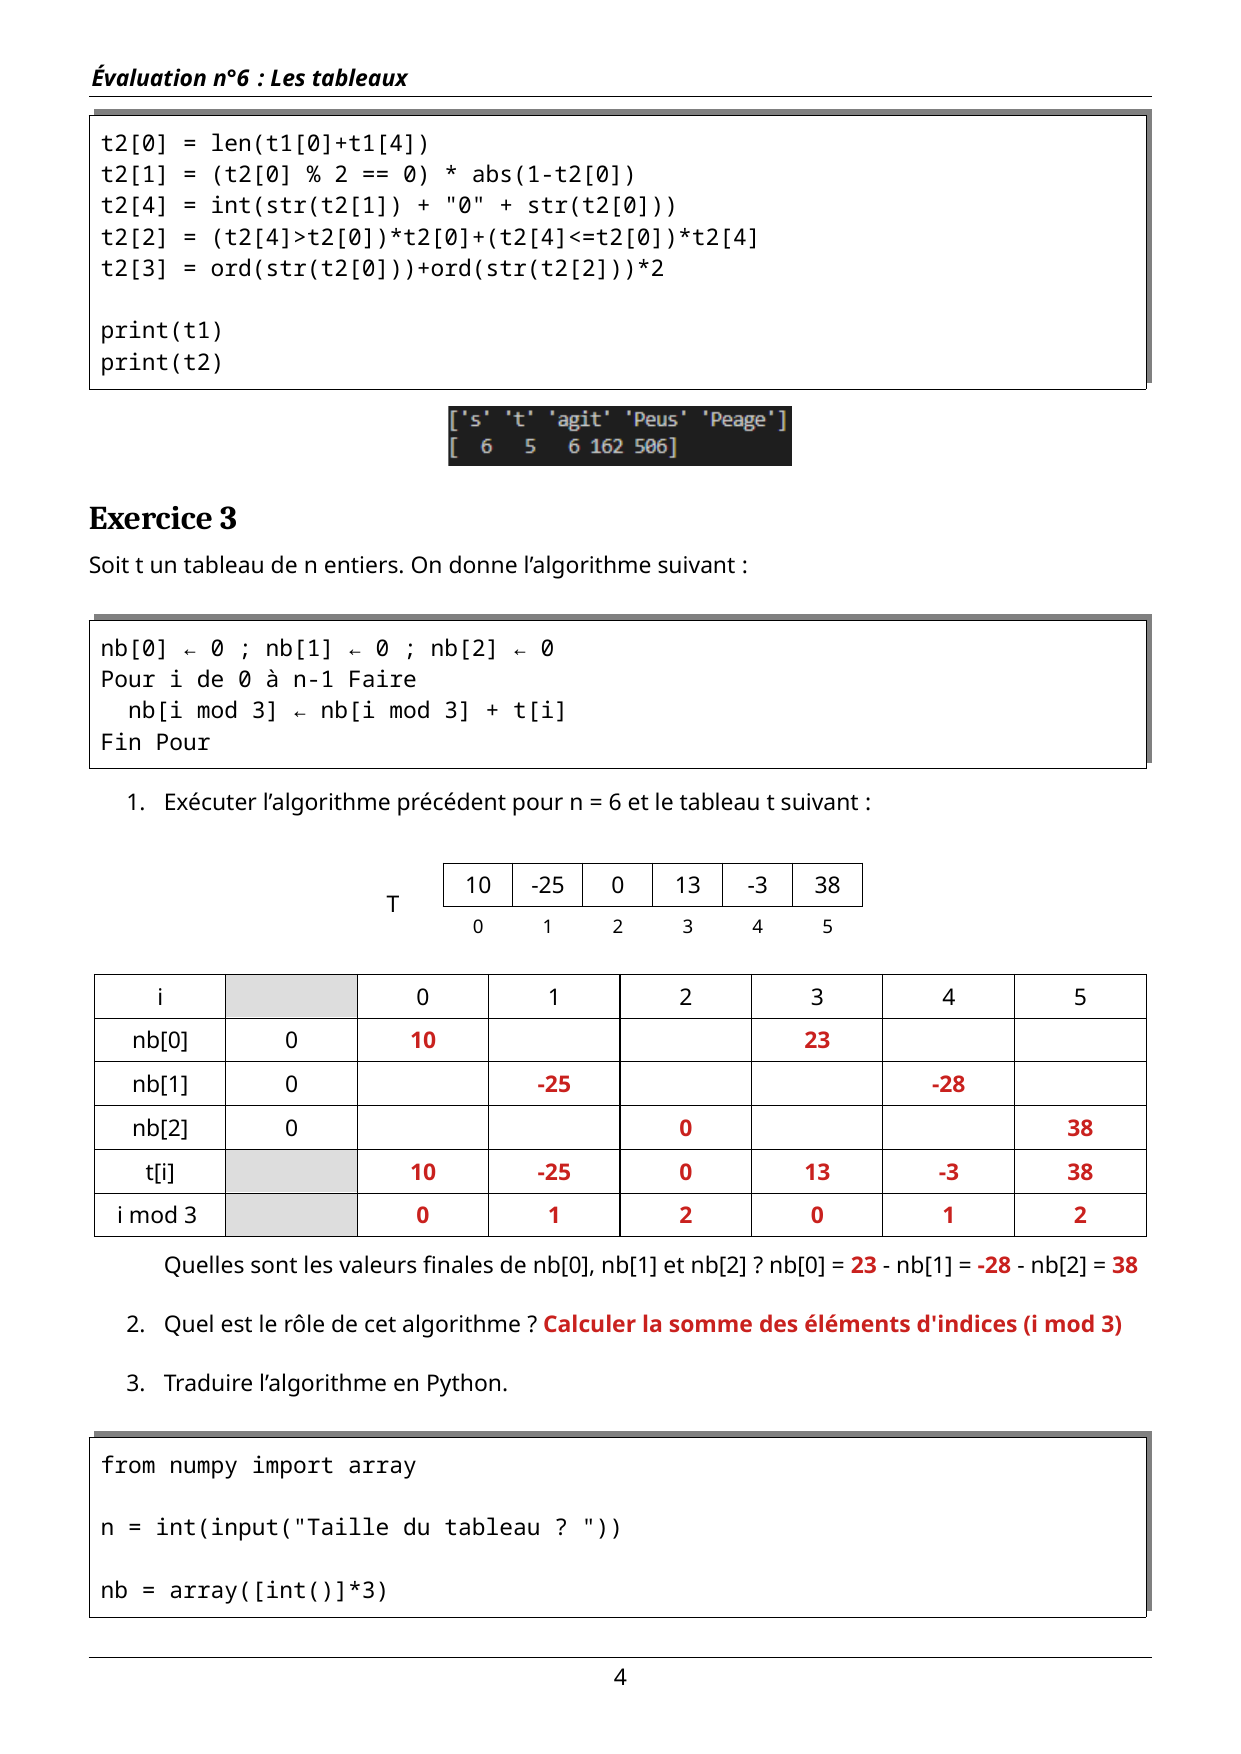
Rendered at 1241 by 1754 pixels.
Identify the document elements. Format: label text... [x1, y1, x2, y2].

table_cell [226, 1150, 357, 1192]
text t2[2] = (t2[4]>t2[0])*t2[0]+(t2[4]<=t2[0])*t2[4] [90, 209, 1146, 240]
table_cell 0 [621, 1106, 751, 1149]
table_cell -28 [883, 1062, 1014, 1105]
table_header 2 [621, 975, 751, 1017]
picture [448, 406, 792, 466]
table_cell 0 [226, 1019, 357, 1061]
table_header 3 [752, 975, 882, 1017]
text Pour i de 0 à n-1 Faire [90, 651, 1146, 682]
table_cell 2 [621, 1194, 751, 1236]
table_cell 0 [226, 1062, 357, 1105]
table_header -3 [723, 864, 792, 906]
table_header 1 [489, 975, 619, 1017]
table_cell [752, 1106, 882, 1149]
text nb[0] ← 0 ; nb[1] ← 0 ; nb[2] ← 0 [90, 621, 1146, 651]
table_header [226, 975, 357, 1017]
table_cell t[i] [95, 1150, 225, 1192]
table_cell [489, 1019, 619, 1061]
table_cell 38 [1015, 1150, 1146, 1192]
table_cell 23 [752, 1019, 882, 1061]
table_cell nb[2] [95, 1106, 225, 1149]
table_header 10 [444, 864, 512, 906]
table_cell [1015, 1062, 1146, 1105]
table_header 38 [793, 864, 862, 906]
table_cell 0 [443, 907, 513, 944]
text print(t2) [90, 334, 1146, 389]
table_header 0 [583, 864, 652, 906]
text nb[i mod 3] ← nb[i mod 3] + t[i] [90, 682, 1146, 713]
table_cell [226, 1194, 357, 1236]
table_cell [489, 1106, 619, 1149]
table_cell -3 [883, 1150, 1014, 1192]
table_cell 2 [1015, 1194, 1146, 1236]
table_cell [358, 1106, 488, 1149]
table_cell 10 [358, 1019, 488, 1061]
table_cell -25 [489, 1150, 619, 1192]
text t2[1] = (t2[0] % 2 == 0) * abs(1-t2[0]) [90, 146, 1146, 177]
table_cell [358, 1062, 488, 1105]
table_cell 0 [226, 1106, 357, 1149]
list Quel est le rôle de cet algorithme ? Calculer la somme des éléments d'indices (i mod 3) [126, 1308, 1152, 1339]
list Exécuter l’algorithme précédent pour n = 6 et le tableau t suivant : [126, 786, 1152, 817]
text from numpy import array [90, 1438, 1146, 1480]
table_cell i mod 3 [95, 1194, 225, 1236]
subtitle Exercice 3 [88, 499, 1152, 537]
text print(t1) [90, 302, 1146, 334]
table_cell nb[1] [95, 1062, 225, 1105]
table_cell 1 [883, 1194, 1014, 1236]
text Fin Pour [90, 713, 1146, 768]
table_cell [883, 1106, 1014, 1149]
table_cell [621, 1062, 751, 1105]
table_cell 0 [621, 1150, 751, 1192]
table_cell 1 [489, 1194, 619, 1236]
table_header -25 [513, 864, 582, 906]
table_header 4 [883, 975, 1014, 1017]
table_cell 3 [653, 907, 722, 944]
text t2[4] = int(str(t2[1]) + "0" + str(t2[0])) [90, 177, 1146, 209]
table_cell [89, 968, 1152, 1243]
text Soit t un tableau de n entiers. On donne l’algorithme suivant : [88, 549, 1152, 581]
text t2[3] = ord(str(t2[0]))+ord(str(t2[2]))*2 [90, 240, 1146, 283]
table_header [89, 839, 1152, 968]
table_cell 2 [583, 907, 653, 944]
table_cell [752, 1062, 882, 1105]
table_cell nb[0] [95, 1019, 225, 1061]
table_cell 13 [752, 1150, 882, 1192]
table_header [425, 845, 880, 962]
table_cell 0 [358, 1194, 488, 1236]
table_header 0 [358, 975, 488, 1017]
table_header 13 [653, 864, 722, 906]
table_header i [95, 975, 225, 1017]
table_cell -25 [489, 1062, 619, 1105]
table_cell 10 [358, 1150, 488, 1192]
table_cell 1 [513, 907, 583, 944]
table_header T [360, 845, 425, 962]
table_cell [883, 1019, 1014, 1061]
table_cell [1015, 1019, 1146, 1061]
table_cell 38 [1015, 1106, 1146, 1149]
list Traduire l’algorithme en Python. [126, 1366, 1152, 1398]
text t2[0] = len(t1[0]+t1[4]) [90, 116, 1146, 146]
table_cell 4 [723, 907, 792, 944]
text n = int(input("Taille du tableau ? ")) [90, 1499, 1146, 1543]
table_cell 5 [793, 907, 862, 944]
table_cell 0 [752, 1194, 882, 1236]
table_header 5 [1015, 975, 1146, 1017]
table_cell [621, 1019, 751, 1061]
list Quelles sont les valeurs finales de nb[0], nb[1] et nb[2] ? nb[0] = 23 - nb[1] = -28 - nb[2] = 38 [126, 1249, 1152, 1280]
text nb = array([int()]*3) [90, 1562, 1146, 1617]
